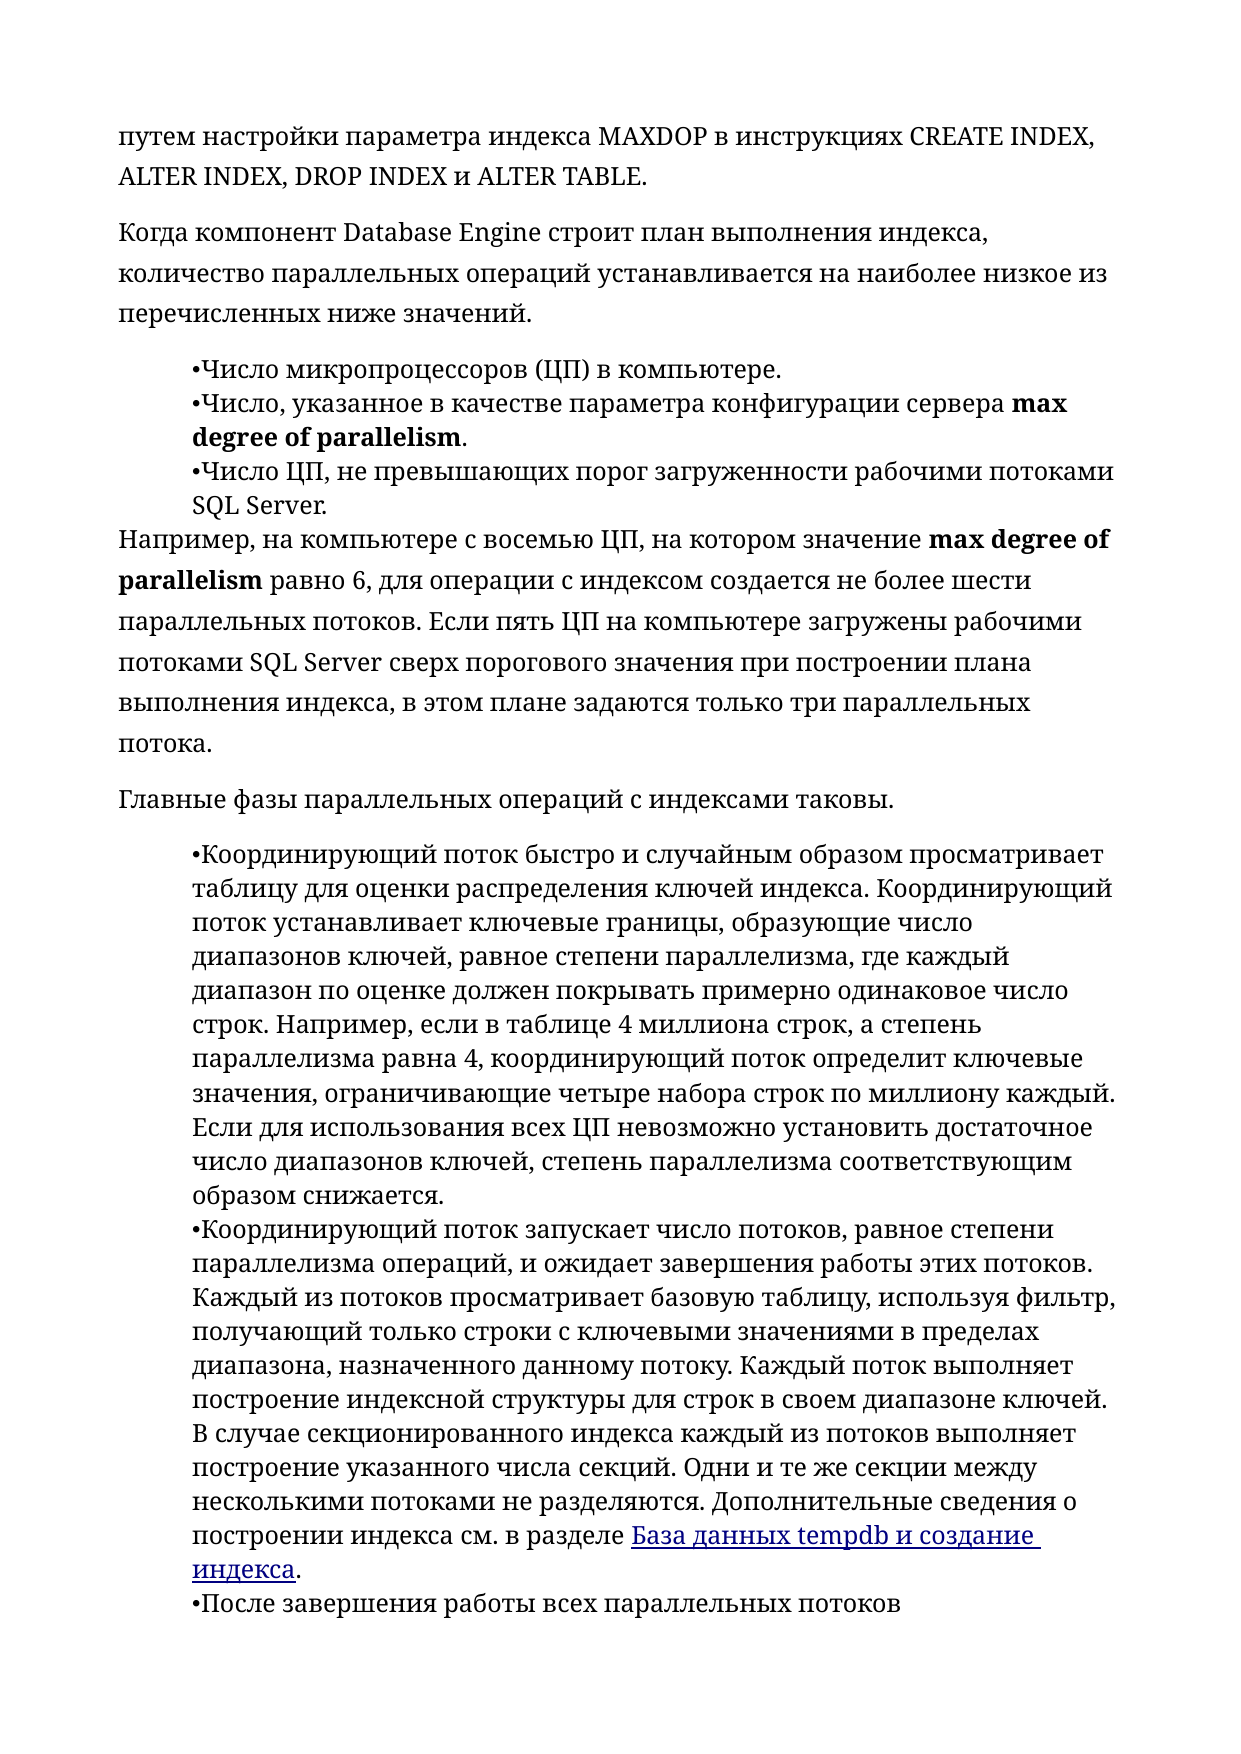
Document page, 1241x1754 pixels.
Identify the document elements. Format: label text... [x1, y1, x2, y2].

list Координирующий поток быстро и случайным образом просматривает таблицу для оценки распределения ключей индекса. Координирующий поток устанавливает ключевые границы, образующие число диапазонов ключей, равное степени параллелизма, где каждый диапазон по оценке должен покрывать примерно одинаковое число строк. Например, если в таблице 4 миллиона строк, а степень параллелизма равна 4, координирующий поток определит ключевые значения, ограничивающие четыре набора строк по миллиону каждый. Если для использования всех ЦП невозможно установить достаточное число диапазонов ключей, степень параллелизма соответствующим образом снижается. [118, 837, 1122, 1211]
list Число ЦП, не превышающих порог загруженности рабочими потоками SQL Server. [118, 454, 1122, 522]
text Когда компонент Database Engine строит план выполнения индекса, количество параллельных операций устанавливается на наиболее низкое из перечисленных ниже значений. [118, 214, 1122, 330]
list Координирующий поток запускает число потоков, равное степени параллелизма операций, и ожидает завершения работы этих потоков. Каждый из потоков просматривает базовую таблицу, используя фильтр, получающий только строки с ключевыми значениями в пределах диапазона, назначенного данному потоку. Каждый поток выполняет построение индексной структуры для строк в своем диапазоне ключей. В случае секционированного индекса каждый из потоков выполняет построение указанного числа секций. Одни и те же секции между несколькими потоками не разделяются. Дополнительные сведения о построении индекса см. в разделе База данных tempdb и создание индекса. [118, 1211, 1122, 1586]
text путем настройки параметра индекса MAXDOP в инструкциях CREATE INDEX, ALTER INDEX, DROP INDEX и ALTER TABLE. [118, 118, 1122, 193]
text Главные фазы параллельных операций с индексами таковы. [118, 781, 1122, 815]
list Число, указанное в качестве параметра конфигурации сервера max degree of parallelism. [118, 386, 1122, 454]
list Число микропроцессоров (ЦП) в компьютере. [118, 351, 1122, 386]
text Например, на компьютере с восемью ЦП, на котором значение max degree of parallelism равно 6, для операции с индексом создается не более шести параллельных потоков. Если пять ЦП на компьютере загружены рабочими потоками SQL Server сверх порогового значения при построении плана выполнения индекса, в этом плане задаются только три параллельных потока. [118, 522, 1122, 760]
list После завершения работы всех параллельных потоков [118, 1586, 1122, 1620]
